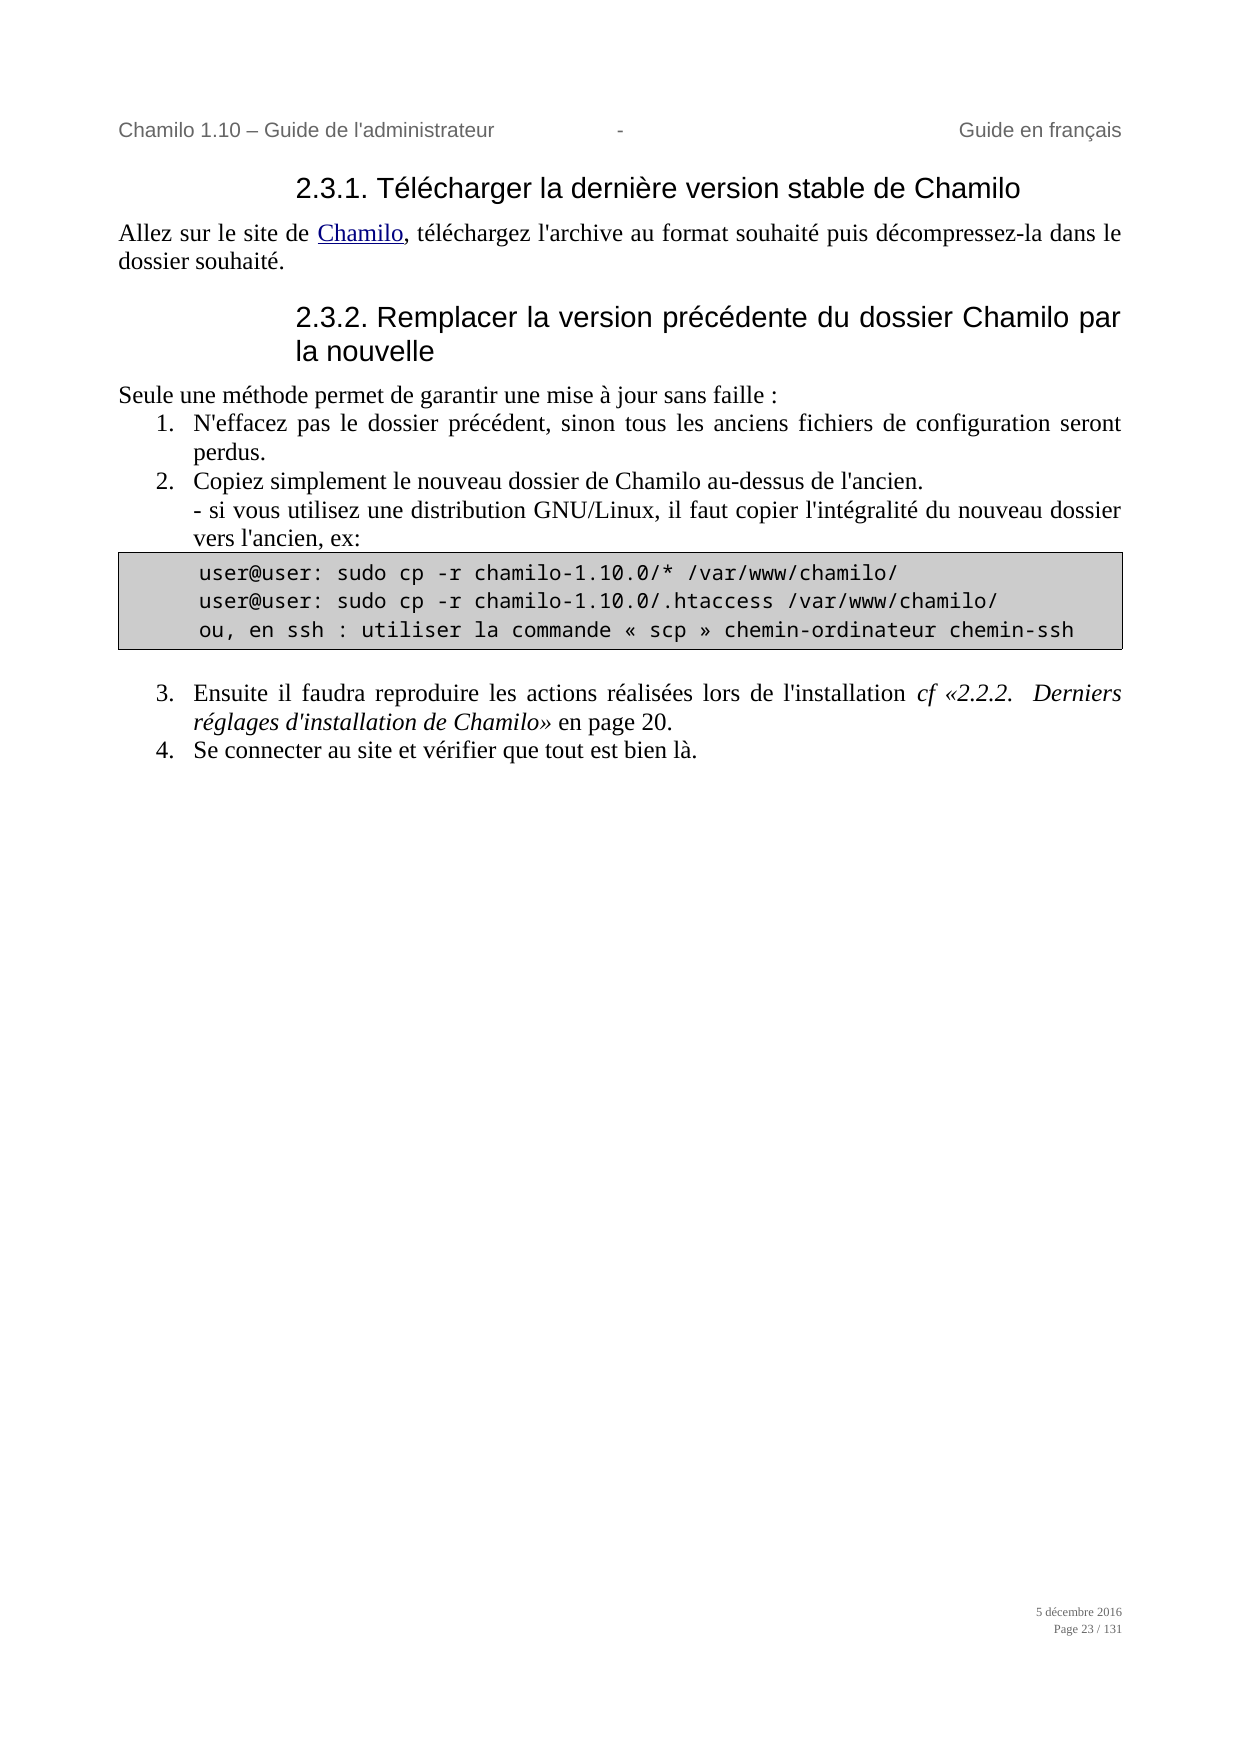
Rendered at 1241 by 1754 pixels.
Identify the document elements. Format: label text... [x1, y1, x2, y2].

list Copiez simplement le nouveau dossier de Chamilo au-dessus de l'ancien. [156, 466, 1122, 495]
list - si vous utilisez une distribution GNU/Linux, il faut copier l'intégralité du nouveau dossier vers l'ancien, ex: [156, 495, 1122, 552]
list N'effacez pas le dossier précédent, sinon tous les anciens fichiers de configuration seront perdus. [156, 408, 1122, 466]
subtitle Télécharger la dernière version stable de Chamilo [295, 172, 1122, 205]
subtitle Remplacer la version précédente du dossier Chamilo par la nouvelle [295, 300, 1122, 367]
text Seule une méthode permet de garantir une mise à jour sans faille : [118, 380, 1122, 408]
table_header user@user: sudo cp -r chamilo-1.10.0/* /var/www/chamilo/ user@user: sudo cp -r chamilo-1.10.0/.htaccess /var/www/chamilo/ ou, en ssh : utiliser la commande « scp » chemin-ordinateur chemin-ssh [119, 553, 1122, 649]
list Se connecter au site et vérifier que tout est bien là. [156, 735, 1122, 764]
list Ensuite il faudra reproduire les actions réalisées lors de l'installation cf «2.2.2 Derniers réglages d'installation de Chamilo» en page 21. [156, 678, 1122, 735]
text Allez sur le site de Chamilo, téléchargez l'archive au format souhaité puis décompressez-la dans le dossier souhaité. [118, 218, 1122, 275]
